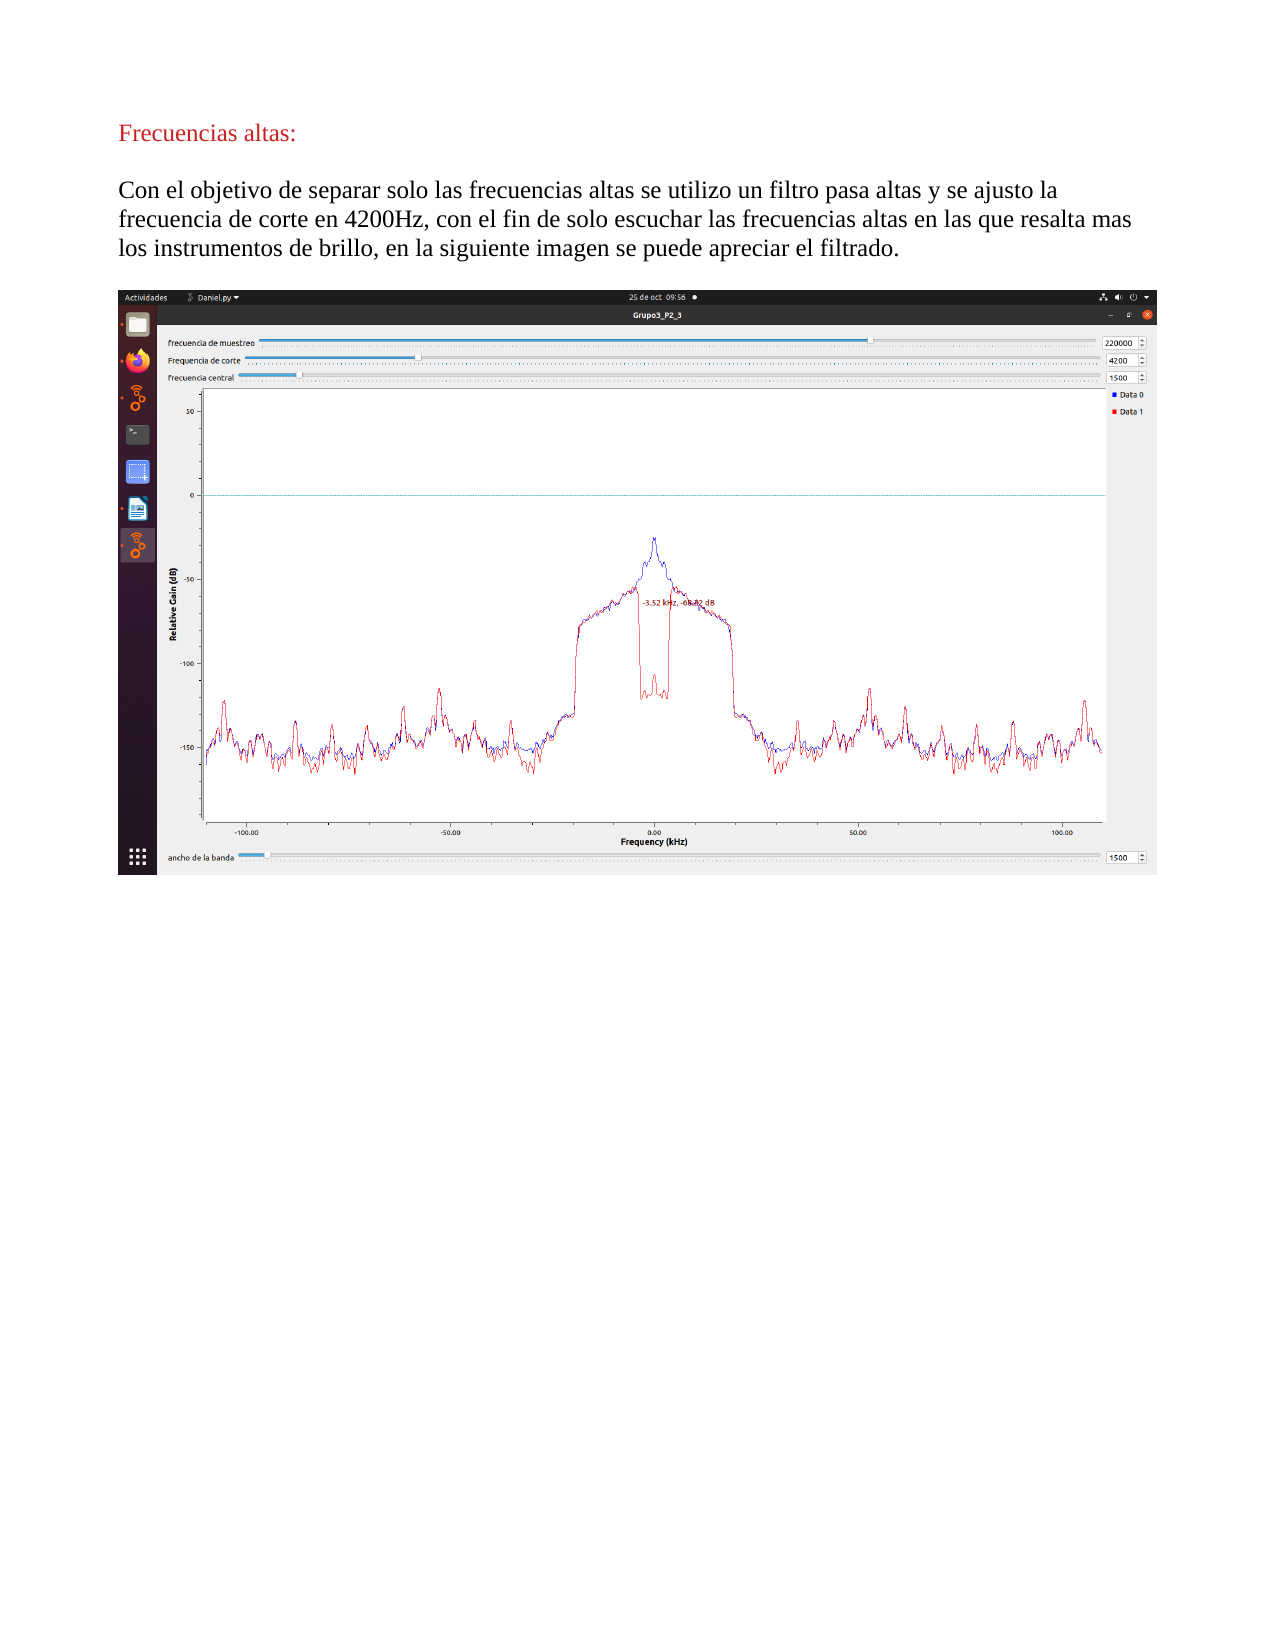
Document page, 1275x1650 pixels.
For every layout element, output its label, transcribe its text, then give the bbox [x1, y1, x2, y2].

picture [118, 290, 1157, 875]
text Con el objetivo de separar solo las frecuencias altas se utilizo un filtro pasa altas y se ajusto la frecuencia de corte en 4200Hz, con el fin de solo escuchar las frecuencias altas en las que resalta mas los instrumentos de brillo, en la siguiente imagen se puede apreciar el filtrado. [118, 176, 1157, 262]
text Frecuencias altas: [118, 118, 1157, 147]
